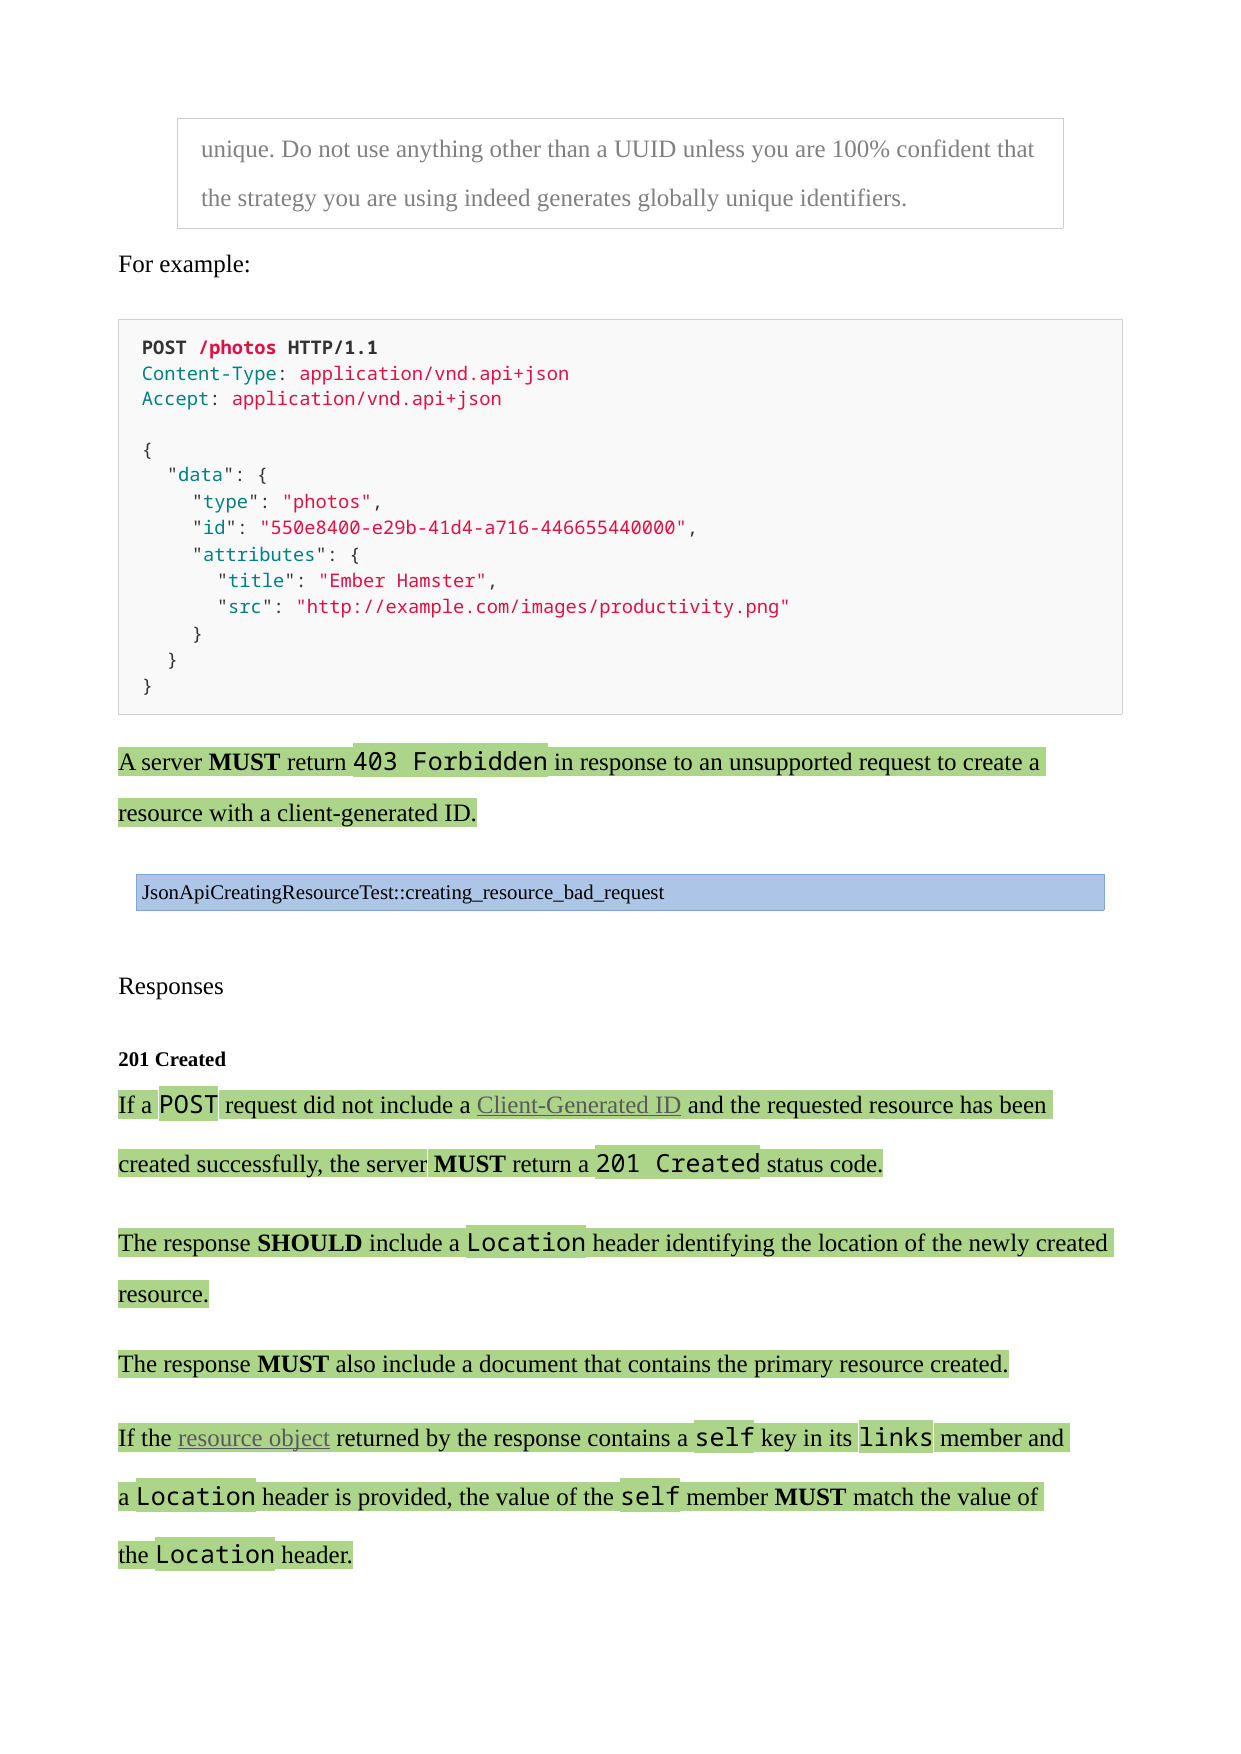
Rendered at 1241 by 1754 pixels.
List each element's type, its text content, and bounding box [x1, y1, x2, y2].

text POST /photos HTTP/1.1 [119, 320, 1122, 344]
text } [771, 604, 776, 612]
text "attributes": { [119, 525, 1122, 551]
text If a POST request did not include a Client-Generated ID and the requested resource has been created successfully, the server MUST return a 201 Created status code. [118, 1086, 1122, 1179]
text } [119, 631, 1122, 657]
text } [557, 604, 562, 612]
text "src": "http://example.com/images/productivity.png" [119, 578, 1122, 604]
text JsonApiCreatingResourceTest::creating_resource_bad_request [137, 875, 1104, 910]
text A server MUST return 403 Forbidden in response to an unsupported request to create a resource with a client-generated ID. [118, 743, 1122, 827]
subtitle 201 Created [118, 1047, 1122, 1071]
text "type": "photos", [119, 472, 1122, 499]
text "title": "Ember Hamster", [119, 551, 1122, 578]
text unique. Do not use anything other than a UUID unless you are 100% confident that the strategy you are using indeed generates globally unique identifiers. [178, 119, 1063, 228]
text "id": "550e8400-e29b-41d4-a716-446655440000", [119, 499, 1122, 525]
text For example: [118, 249, 1122, 278]
text If the resource object returned by the response contains a self key in its links member and a Location header is provided, the value of the self member MUST match the value of the Location header. [118, 1419, 1122, 1571]
text The response MUST also include a document that contains the primary resource created. [118, 1349, 1122, 1378]
text } [489, 604, 495, 612]
text Content-Type: application/vnd.api+json [119, 344, 1122, 370]
text Accept: application/vnd.api+json [119, 370, 1122, 396]
text } [624, 604, 630, 612]
text The response SHOULD include a Location header identifying the location of the newly created resource. [118, 1224, 1122, 1308]
text } [119, 604, 1122, 631]
text "data": { [119, 446, 1122, 472]
text { [119, 421, 1122, 446]
text } [119, 657, 1122, 714]
subtitle Responses [118, 971, 1122, 1000]
